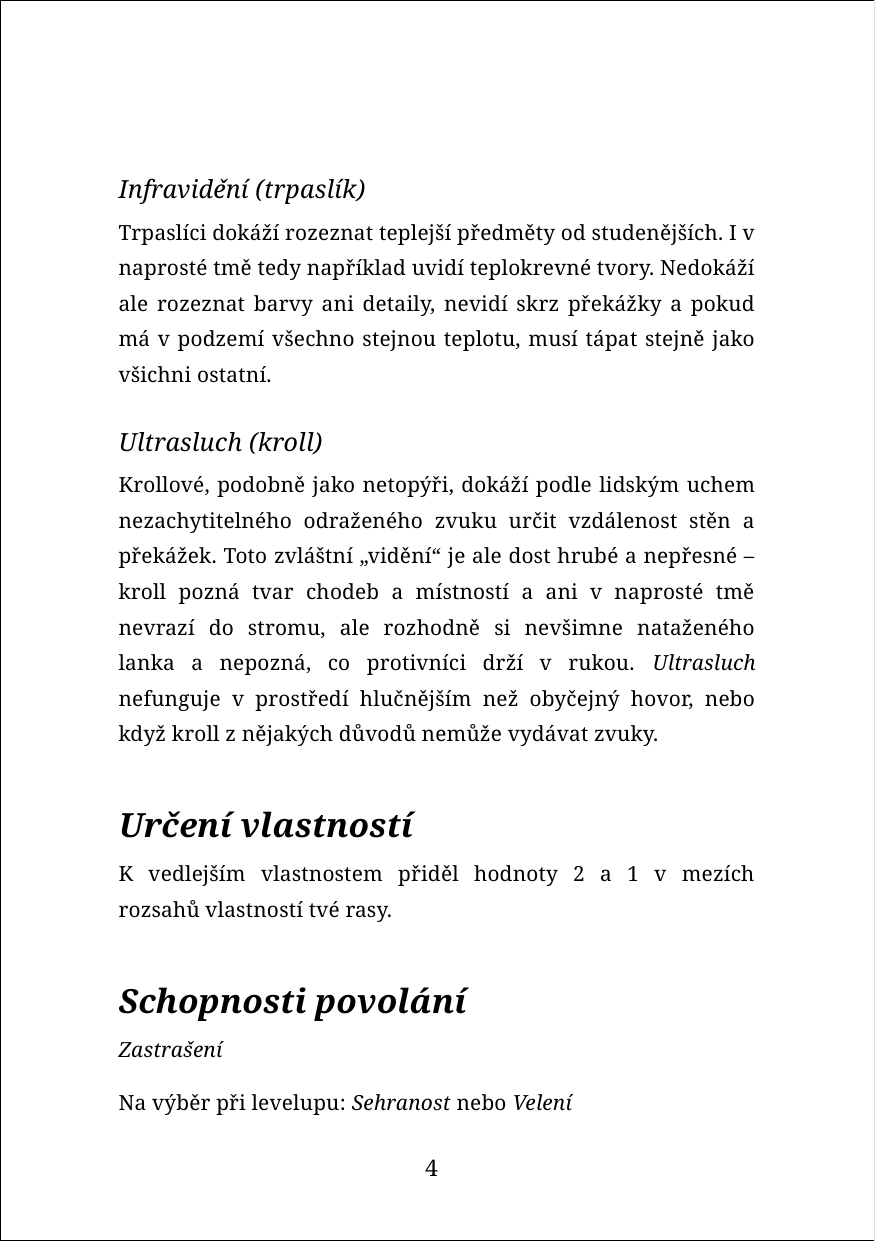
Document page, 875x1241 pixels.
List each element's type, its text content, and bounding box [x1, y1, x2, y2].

subtitle Určení vlastností [118, 802, 756, 847]
subtitle Infravidění (trpaslík) [118, 172, 756, 206]
text Na výběr při levelupu: Sehranost nebo Velení [118, 1088, 756, 1116]
text K vedlejším vlastnostem přiděl hodnoty 2 a 1 v mezích rozsahů vlastností tvé rasy. [118, 859, 756, 923]
text Trpaslíci dokáží rozeznat teplejší předměty od studenějších. I v naprosté tmě tedy například uvidí teplokrevné tvory. Nedokáží ale rozeznat barvy ani detaily, nevidí skrz překážky a pokud má v podzemí všechno stejnou teplotu, musí tápat stejně jako všichni ostatní. [118, 218, 756, 388]
subtitle Schopnosti povolání [118, 977, 756, 1023]
text Zastrašení [118, 1035, 756, 1063]
subtitle Ultrasluch (kroll) [118, 425, 756, 459]
text Krollové, podobně jako netopýři, dokáží podle lidským uchem nezachytitelného odraženého zvuku určit vzdálenost stěn a překážek. Toto zvláštní „vidění“ je ale dost hrubé a nepřesné – kroll pozná tvar chodeb a místností a ani v naprosté tmě nevrazí do stromu, ale rozhodně si nevšimne nataženého lanka a nepozná, co protivníci drží v rukou. Ultrasluch nefunguje v prostředí hlučnějším než obyčejný hovor, nebo když kroll z nějakých důvodů nemůže vydávat zvuky. [118, 471, 756, 748]
